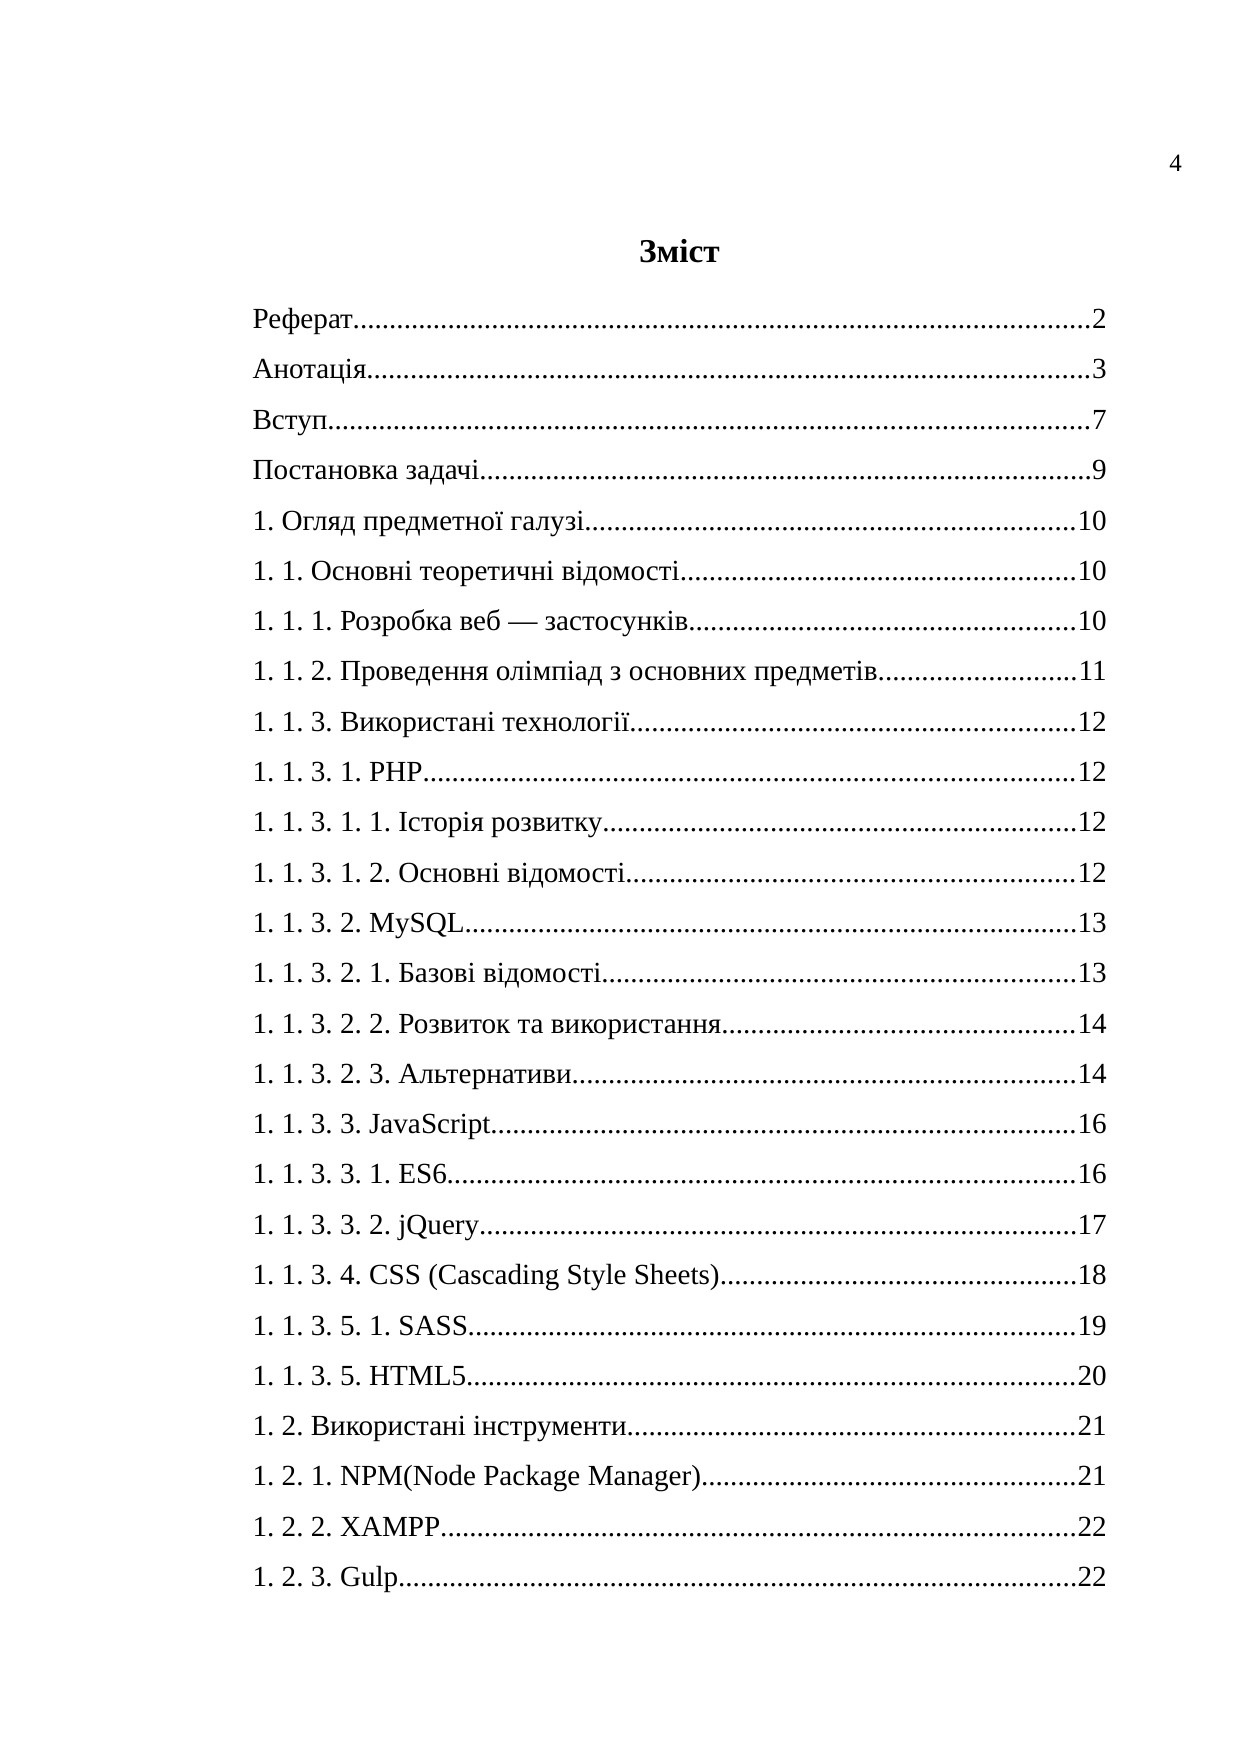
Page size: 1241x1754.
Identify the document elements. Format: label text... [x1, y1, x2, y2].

text 1. 2. 3. Gulp 22 [177, 1559, 1181, 1593]
text Вступ 7 [177, 402, 1181, 436]
subtitle Зміст [177, 231, 1181, 270]
text 1. 2. 2. XAMPP 22 [177, 1509, 1181, 1542]
text Анотація 3 [177, 352, 1181, 385]
text 1. 1. 3. 1. 1. Історія розвитку 12 [177, 804, 1181, 838]
text 1. 1. 3. 2. MySQL 13 [177, 905, 1181, 939]
text 1. 1. 1. Розробка веб — застосунків 10 [177, 603, 1181, 637]
text 1. 1. 3. 2. 1. Базові відомості 13 [177, 955, 1181, 989]
text 1. 2. Використані інструменти 21 [177, 1408, 1181, 1442]
text 1. Огляд предметної галузі 10 [177, 503, 1181, 536]
text 1. 1. 3. 3. JavaScript 16 [177, 1106, 1181, 1140]
text Реферат 2 [177, 301, 1181, 335]
text 1. 1. 2. Проведення олімпіад з основних предметів 11 [177, 653, 1181, 687]
text Постановка задачі 9 [177, 452, 1181, 486]
text 1. 1. Основні теоретичні відомості 10 [177, 553, 1181, 586]
text 1. 1. 3. 3. 1. ES6 16 [177, 1157, 1181, 1190]
text 1. 2. 1. NPM(Node Package Manager) 21 [177, 1458, 1181, 1492]
text 1. 1. 3. 2. 2. Розвиток та використання 14 [177, 1006, 1181, 1039]
text 1. 1. 3. Використані технології 12 [177, 704, 1181, 737]
text 1. 1. 3. 1. PHP 12 [177, 754, 1181, 788]
text 1. 1. 3. 1. 2. Основні відомості 12 [177, 855, 1181, 888]
text 1. 1. 3. 5. 1. SASS 19 [177, 1308, 1181, 1341]
text 1. 1. 3. 2. 3. Альтернативи 14 [177, 1056, 1181, 1089]
text 1. 1. 3. 4. CSS (Cascading Style Sheets) 18 [177, 1257, 1181, 1291]
text 1. 1. 3. 3. 2. jQuery 17 [177, 1207, 1181, 1241]
text 1. 1. 3. 5. HTML5 20 [177, 1358, 1181, 1391]
